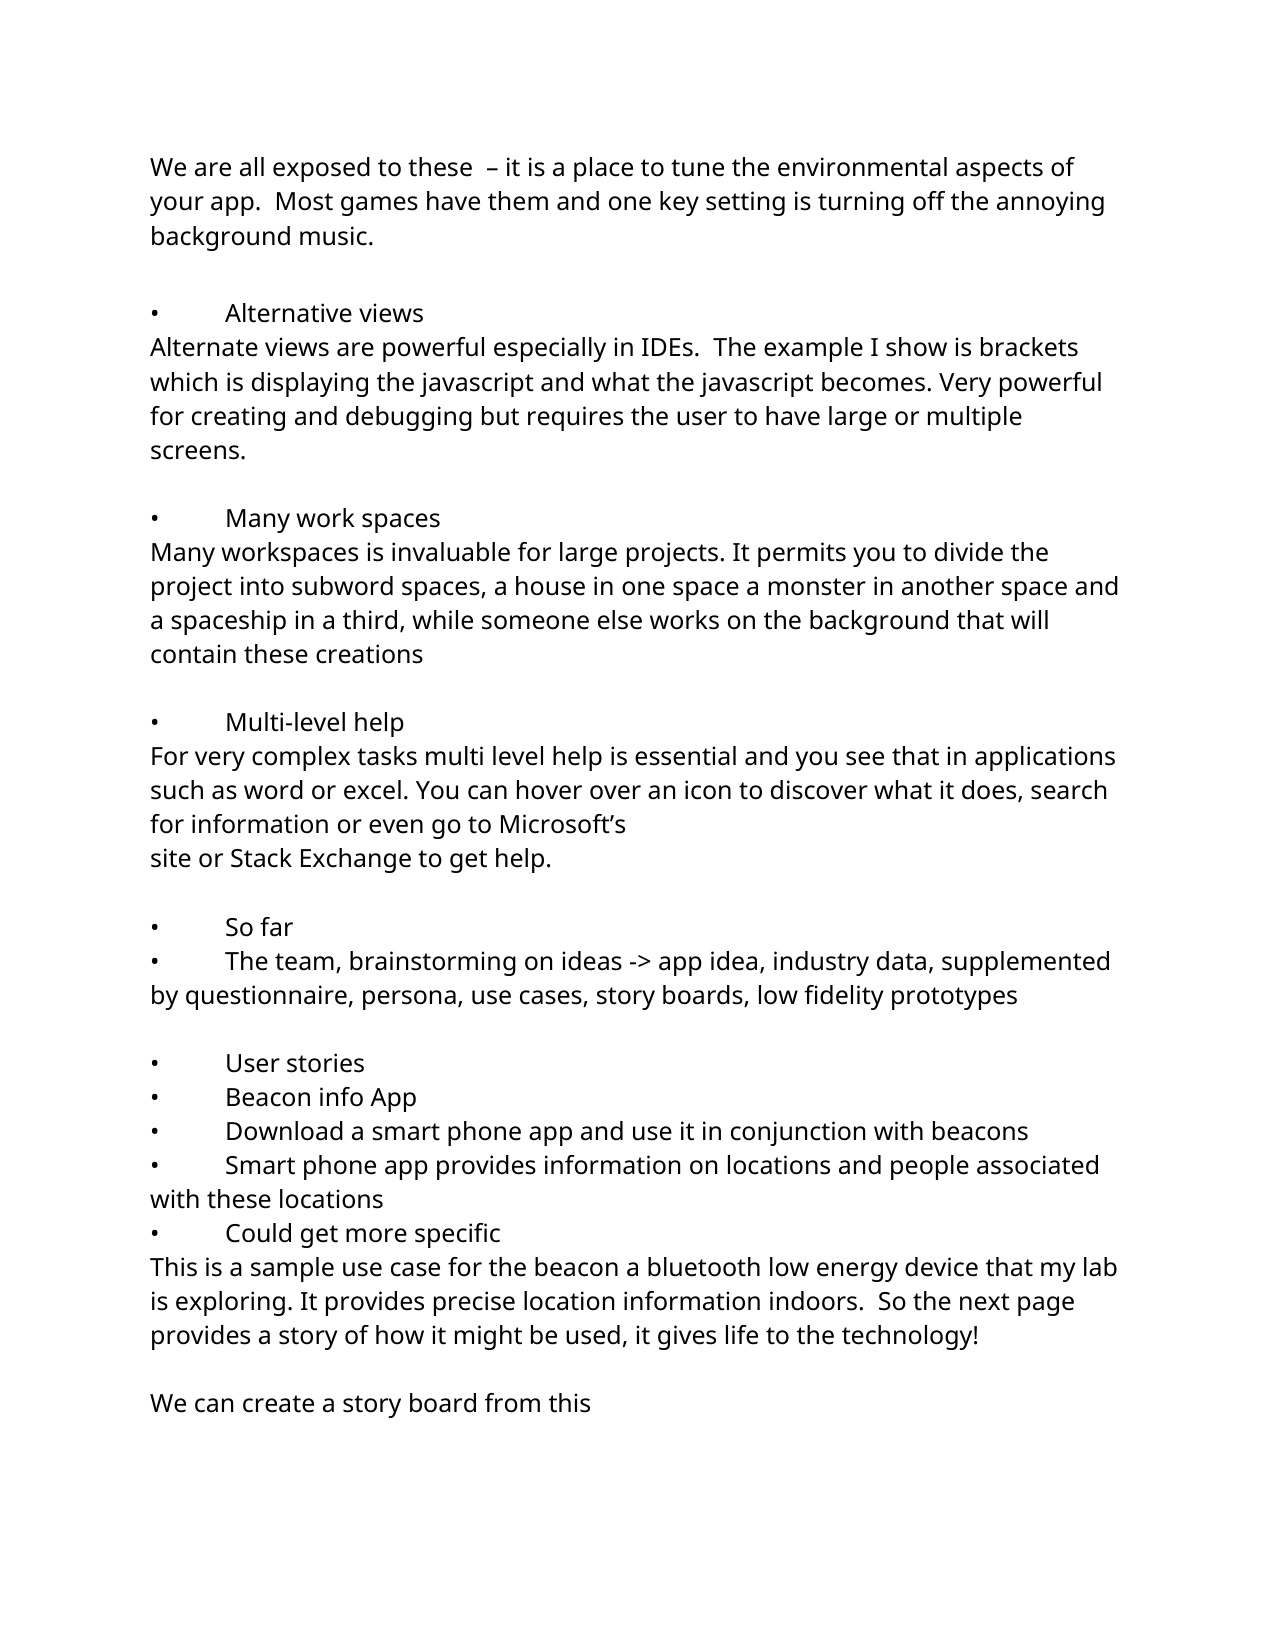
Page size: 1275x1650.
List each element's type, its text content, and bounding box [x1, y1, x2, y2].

text Alternate views are powerful especially in IDEs. The example I show is brackets which is displaying the javascript and what the javascript becomes. Very powerful [150, 330, 1125, 398]
list Alternative views [150, 296, 1125, 330]
list Download a smart phone app and use it in conjunction with beacons [150, 1113, 1125, 1148]
text for creating and debugging but requires the user to have large or multiple screens. [150, 398, 1125, 466]
text Many workspaces is invaluable for large projects. It permits you to divide the project into subword spaces, a house in one space a monster in another space and a spaceship in a third, while someone else works on the background that will contain these creations [150, 534, 1125, 671]
list Many work spaces [150, 500, 1125, 534]
list Multi-level help [150, 705, 1125, 739]
text For very complex tasks multi level help is essential and you see that in applications such as word or excel. You can hover over an icon to discover what it does, search for information or even go to Microsoft’s [150, 739, 1125, 841]
list Smart phone app provides information on locations and people associated with these locations [150, 1148, 1125, 1216]
text site or Stack Exchange to get help. [150, 841, 1125, 875]
text This is a sample use case for the beacon a bluetooth low energy device that my lab is exploring. It provides precise location information indoors. So the next page provides a story of how it might be used, it gives life to the technology! [150, 1250, 1125, 1352]
text We can create a story board from this [150, 1386, 1125, 1420]
list So far [150, 909, 1125, 943]
text We are all exposed to these – it is a place to tune the environmental aspects of your app. Most games have them and one key setting is turning off the annoying background music. [150, 150, 1125, 252]
list User stories [150, 1045, 1125, 1079]
list The team, brainstorming on ideas -> app idea, industry data, supplemented by questionnaire, persona, use cases, story boards, low fidelity prototypes [150, 943, 1125, 1011]
list Beacon info App [150, 1079, 1125, 1113]
list Could get more specific [150, 1216, 1125, 1250]
